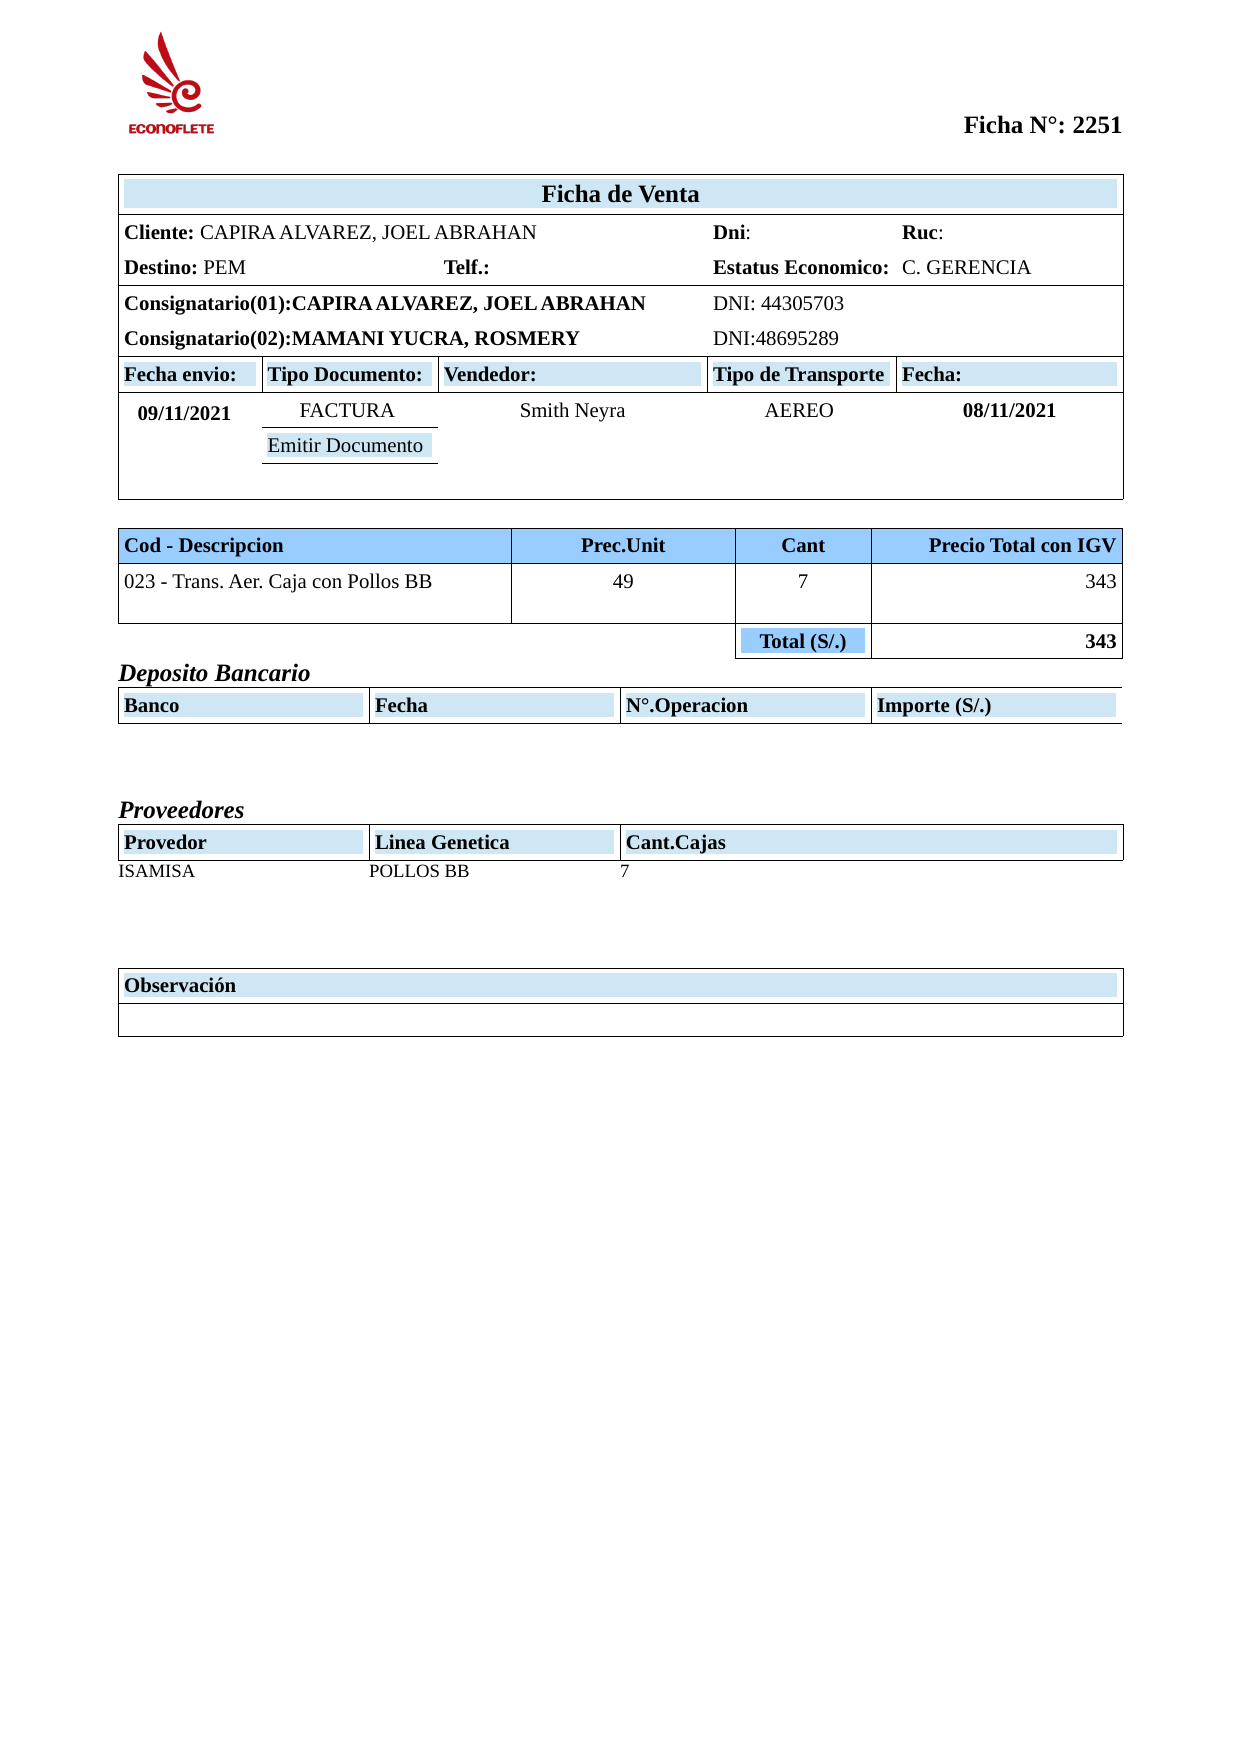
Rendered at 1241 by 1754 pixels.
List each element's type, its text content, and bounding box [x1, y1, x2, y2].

table_cell Tipo Documento: [263, 357, 438, 392]
table_cell Consignatario(02):MAMANI YUCRA, ROSMERY [119, 321, 707, 356]
table_cell Destino: PEM [119, 249, 438, 285]
table_header Observación [119, 969, 1123, 1003]
table_cell Dni: [707, 215, 896, 249]
table_cell 08/11/2021 [896, 393, 1123, 498]
table_cell [118, 624, 511, 658]
table_cell 7 [736, 564, 871, 623]
table_cell [119, 1004, 1123, 1036]
table_cell [369, 724, 620, 747]
table_header Provedor [119, 825, 369, 859]
table_header Banco [119, 688, 369, 723]
table_cell [369, 881, 620, 903]
table_header Linea Genetica [370, 825, 620, 859]
table_cell Telf.: [438, 249, 707, 285]
table_cell Consignatario(01):CAPIRA ALVAREZ, JOEL ABRAHAN [119, 286, 707, 321]
table_cell [871, 724, 1122, 747]
table_cell 7 [620, 861, 1123, 881]
table_cell POLLOS BB [369, 861, 620, 881]
table_cell Total (S/.) [736, 624, 871, 658]
table_header Importe (S/.) [872, 688, 1122, 723]
table_cell [262, 464, 438, 498]
table_header Cant.Cajas [621, 825, 1123, 859]
table_cell Fecha envio: [119, 357, 262, 392]
table_cell [118, 771, 369, 795]
table_cell [369, 924, 620, 946]
table_cell [620, 724, 871, 747]
table_cell [118, 881, 369, 903]
table_cell DNI:48695289 [707, 321, 1123, 356]
table_cell [369, 747, 620, 771]
table_cell [620, 924, 1123, 946]
picture [118, 31, 225, 134]
table_cell 49 [512, 564, 735, 623]
table_header Fecha [370, 688, 620, 723]
table_cell [511, 624, 735, 658]
text Deposito Bancario [118, 658, 1122, 687]
table_cell ISAMISA [118, 861, 369, 881]
table_cell Vendedor: [439, 357, 707, 392]
table_header Cod - Descripcion [119, 529, 511, 563]
table_cell [620, 747, 871, 771]
table_cell [118, 747, 369, 771]
table_cell Ruc: [896, 215, 1123, 249]
table_header Ficha de Venta [119, 175, 1123, 214]
table_cell Fecha: [897, 357, 1123, 392]
table_cell Cliente: CAPIRA ALVAREZ, JOEL ABRAHAN [119, 215, 707, 249]
table_header Precio Total con IGV [872, 529, 1122, 563]
table_cell 023 - Trans. Aer. Caja con Pollos BB [119, 564, 511, 623]
table_cell [118, 724, 369, 747]
table_cell FACTURA [262, 393, 438, 427]
table_cell C. GERENCIA [896, 249, 1123, 285]
table_cell [620, 771, 871, 795]
table_header Cant [736, 529, 871, 563]
table_cell [620, 903, 1123, 924]
table_cell 343 [872, 624, 1122, 658]
table_cell [369, 771, 620, 795]
table_cell Tipo de Transporte [708, 357, 896, 392]
table_cell Estatus Economico: [707, 249, 896, 285]
table_cell [620, 881, 1123, 903]
table_cell AEREO [707, 393, 896, 498]
table_cell Emitir Documento [262, 428, 438, 463]
table_cell [118, 946, 369, 967]
table_cell [369, 903, 620, 924]
table_cell DNI: 44305703 [707, 286, 1123, 321]
table_cell [369, 946, 620, 967]
table_cell Smith Neyra [438, 393, 707, 498]
table_cell [871, 747, 1122, 771]
table_cell [871, 771, 1122, 795]
table_cell [620, 946, 1123, 967]
table_cell 09/11/2021 [119, 393, 262, 498]
table_header Prec.Unit [512, 529, 735, 563]
table_cell 343 [872, 564, 1122, 623]
table_cell [118, 924, 369, 946]
table_header N°.Operacion [621, 688, 871, 723]
table_cell [118, 903, 369, 924]
text Proveedores [118, 795, 1122, 824]
